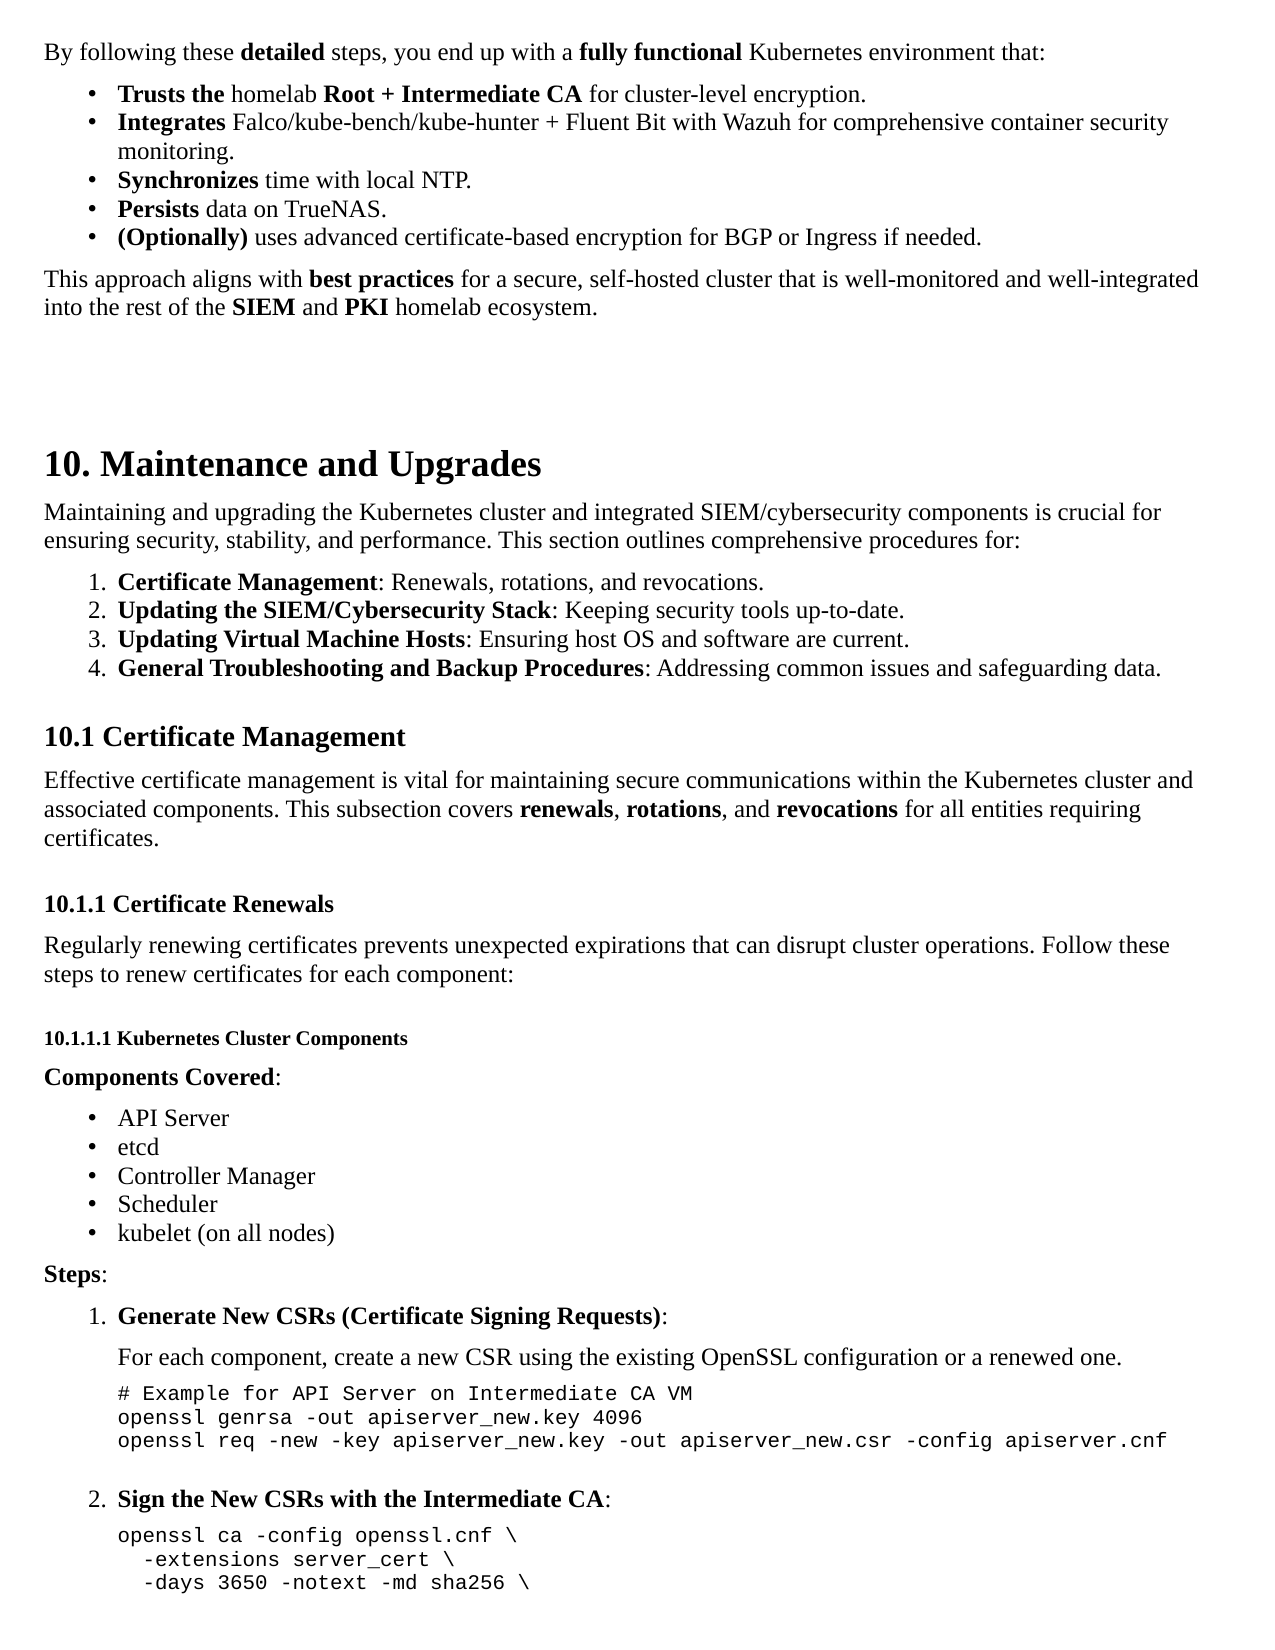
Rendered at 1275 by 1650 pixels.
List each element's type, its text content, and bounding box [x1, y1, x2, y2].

text By following these detailed steps, you end up with a fully functional Kubernetes environment that: [44, 37, 1217, 66]
list etcd [88, 1132, 1217, 1161]
subtitle 10.1.1.1 Kubernetes Cluster Components [44, 1025, 1217, 1049]
subtitle 10.1 Certificate Management [44, 719, 1217, 753]
text Components Covered: [44, 1062, 1217, 1091]
list Scheduler [88, 1189, 1217, 1218]
text This approach aligns with best practices for a secure, self-hosted cluster that is well-monitored and well-integrated into the rest of the SIEM and PKI homelab ecosystem. [44, 264, 1217, 321]
list General Troubleshooting and Backup Procedures: Addressing common issues and safeguarding data. [88, 653, 1217, 682]
text Regularly renewing certificates prevents unexpected expirations that can disrupt cluster operations. Follow these steps to renew certificates for each component: [44, 930, 1217, 988]
list -extensions server_cert \ [88, 1548, 1217, 1572]
list API Server [88, 1103, 1217, 1132]
subtitle 10. Maintenance and Upgrades [44, 441, 1217, 484]
list Generate New CSRs (Certificate Signing Requests): [88, 1301, 1217, 1329]
list Sign the New CSRs with the Intermediate CA: [88, 1484, 1217, 1512]
list Integrates Falco/kube-bench/kube-hunter + Fluent Bit with Wazuh for comprehensive container security monitoring. [88, 107, 1217, 165]
list Controller Manager [88, 1161, 1217, 1189]
subtitle 10.1.1 Certificate Renewals [44, 889, 1217, 918]
list Trusts the homelab Root + Intermediate CA for cluster-level encryption. [88, 79, 1217, 107]
list Synchronizes time with local NTP. [88, 165, 1217, 194]
list Certificate Management: Renewals, rotations, and revocations. [88, 567, 1217, 596]
text Effective certificate management is vital for maintaining secure communications within the Kubernetes cluster and associated components. This subsection covers renewals, rotations, and revocations for all entities requiring certificates. [44, 765, 1217, 852]
list openssl ca -config openssl.cnf \ [88, 1525, 1217, 1548]
list Updating the SIEM/Cybersecurity Stack: Keeping security tools up-to-date. [88, 596, 1217, 624]
list Persists data on TrueNAS. [88, 194, 1217, 222]
list openssl genrsa -out apiserver_new.key 4096 [88, 1407, 1217, 1431]
list (Optionally) uses advanced certificate-based encryption for BGP or Ingress if needed. [88, 222, 1217, 251]
text Steps: [44, 1259, 1217, 1288]
list # Example for API Server on Intermediate CA VM [88, 1383, 1217, 1407]
list Updating Virtual Machine Hosts: Ensuring host OS and software are current. [88, 624, 1217, 653]
text Maintaining and upgrading the Kubernetes cluster and integrated SIEM/cybersecurity components is crucial for ensuring security, stability, and performance. This section outlines comprehensive procedures for: [44, 497, 1217, 554]
list openssl req -new -key apiserver_new.key -out apiserver_new.csr -config apiserver.cnf [88, 1431, 1217, 1454]
list kubelet (on all nodes) [88, 1218, 1217, 1247]
list -days 3650 -notext -md sha256 \ [88, 1572, 1217, 1596]
list For each component, create a new CSR using the existing OpenSSL configuration or a renewed one. [88, 1342, 1217, 1371]
